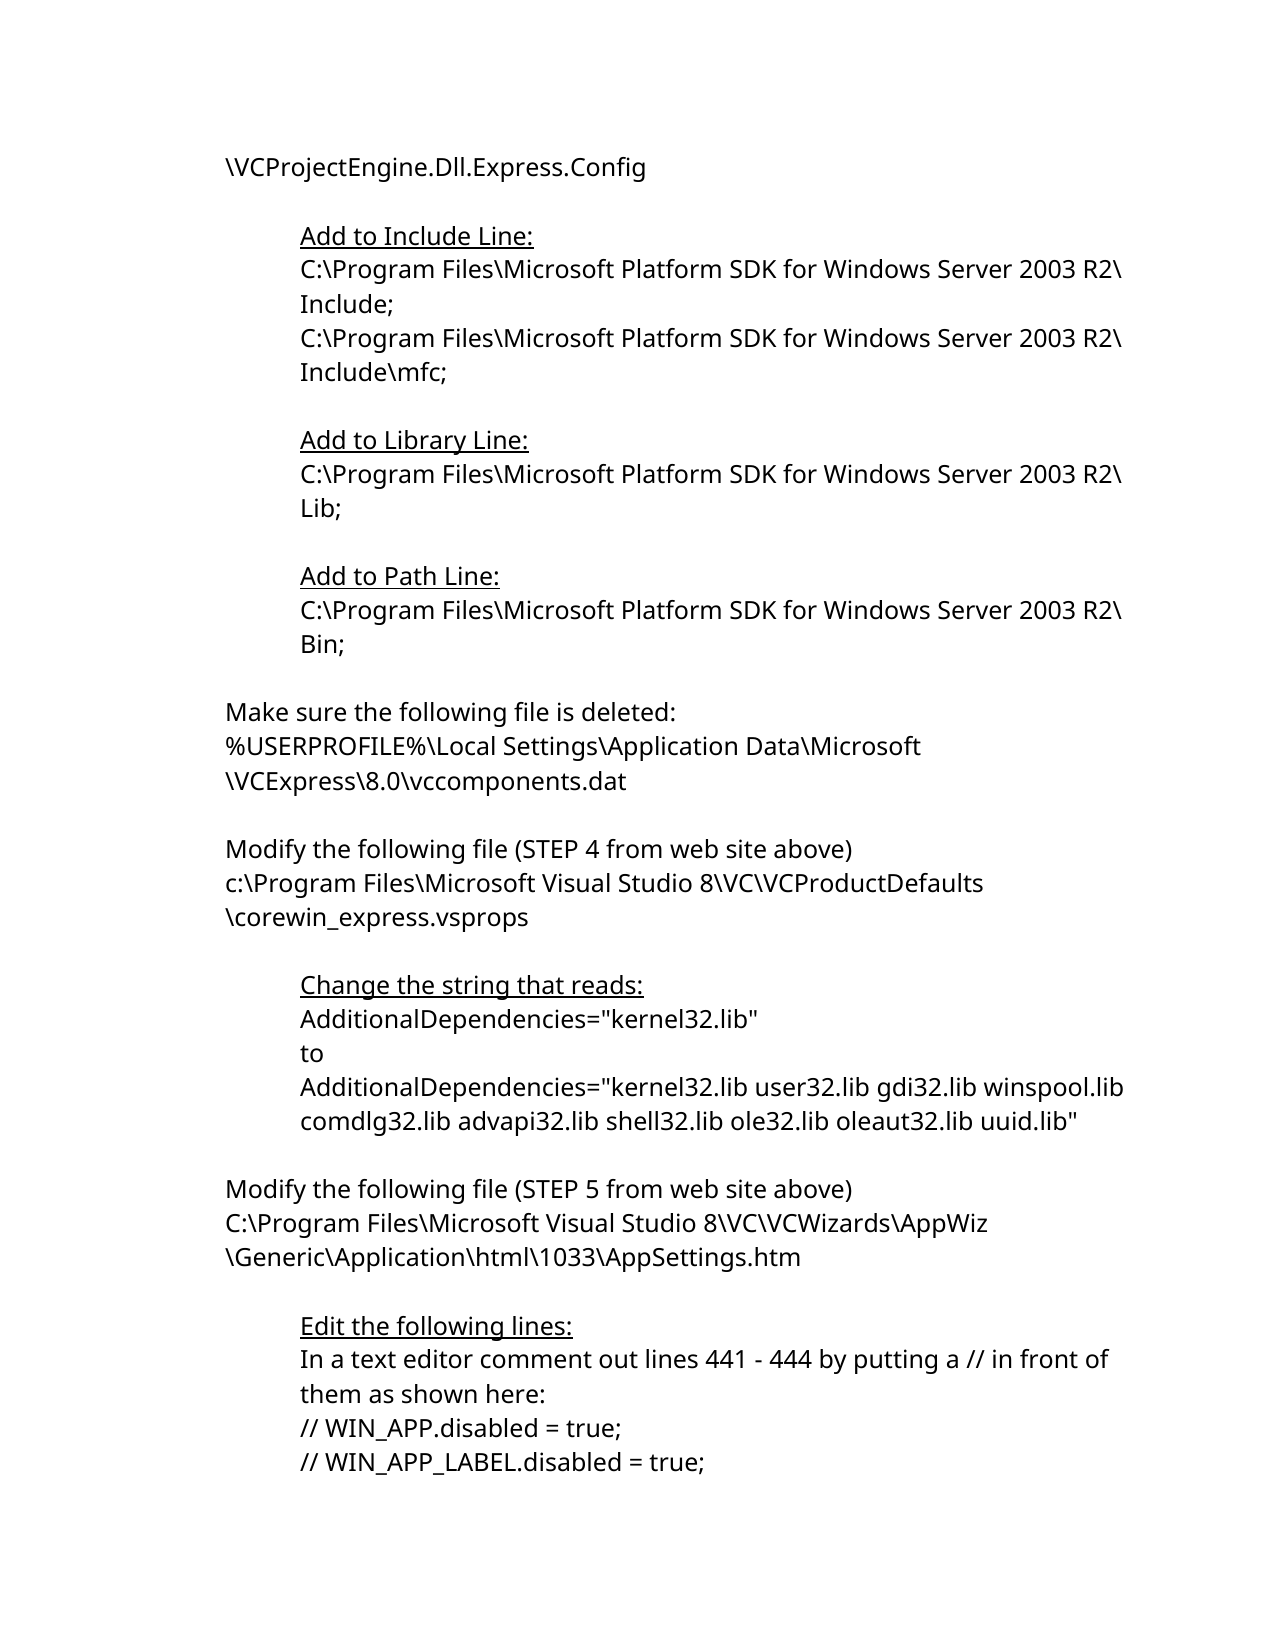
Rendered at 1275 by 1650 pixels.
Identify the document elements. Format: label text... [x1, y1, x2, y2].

text \corewin_express.vsprops [225, 899, 1125, 933]
text Make sure the following file is deleted: [225, 695, 1125, 729]
text c:\Program Files\Microsoft Visual Studio 8\VC\VCProductDefaults [225, 865, 1125, 899]
text \VCProjectEngine.Dll.Express.Config [225, 150, 1125, 184]
text C:\Program Files\Microsoft Platform SDK for Windows Server 2003 R2\Include; [300, 252, 1125, 320]
text Modify the following file (STEP 5 from web site above) [225, 1172, 1125, 1206]
text AdditionalDependencies="kernel32.lib" [300, 1002, 1125, 1036]
text C:\Program Files\Microsoft Visual Studio 8\VC\VCWizards\AppWiz [225, 1206, 1125, 1240]
text Add to Include Line: [300, 218, 1125, 252]
text Add to Path Line: [300, 559, 1125, 593]
text Change the string that reads: [300, 967, 1125, 1002]
text to [300, 1036, 1125, 1070]
text AdditionalDependencies="kernel32.lib user32.lib gdi32.lib winspool.lib comdlg32.lib advapi32.lib shell32.lib ole32.lib oleaut32.lib uuid.lib" [300, 1070, 1125, 1138]
text Edit the following lines: [300, 1308, 1125, 1342]
text // WIN_APP.disabled = true; [300, 1410, 1125, 1444]
text %USERPROFILE%\Local Settings\Application Data\Microsoft [225, 729, 1125, 763]
text \Generic\Application\html\1033\AppSettings.htm [225, 1240, 1125, 1274]
text In a text editor comment out lines 441 - 444 by putting a // in front of them as shown here: [300, 1342, 1125, 1410]
text \VCExpress\8.0\vccomponents.dat [225, 763, 1125, 797]
text C:\Program Files\Microsoft Platform SDK for Windows Server 2003 R2\Include\mfc; [300, 320, 1125, 388]
text C:\Program Files\Microsoft Platform SDK for Windows Server 2003 R2\Bin; [300, 593, 1125, 661]
text Modify the following file (STEP 4 from web site above) [225, 831, 1125, 865]
text Add to Library Line: [300, 422, 1125, 457]
text // WIN_APP_LABEL.disabled = true; [300, 1444, 1125, 1478]
text C:\Program Files\Microsoft Platform SDK for Windows Server 2003 R2\Lib; [300, 457, 1125, 525]
